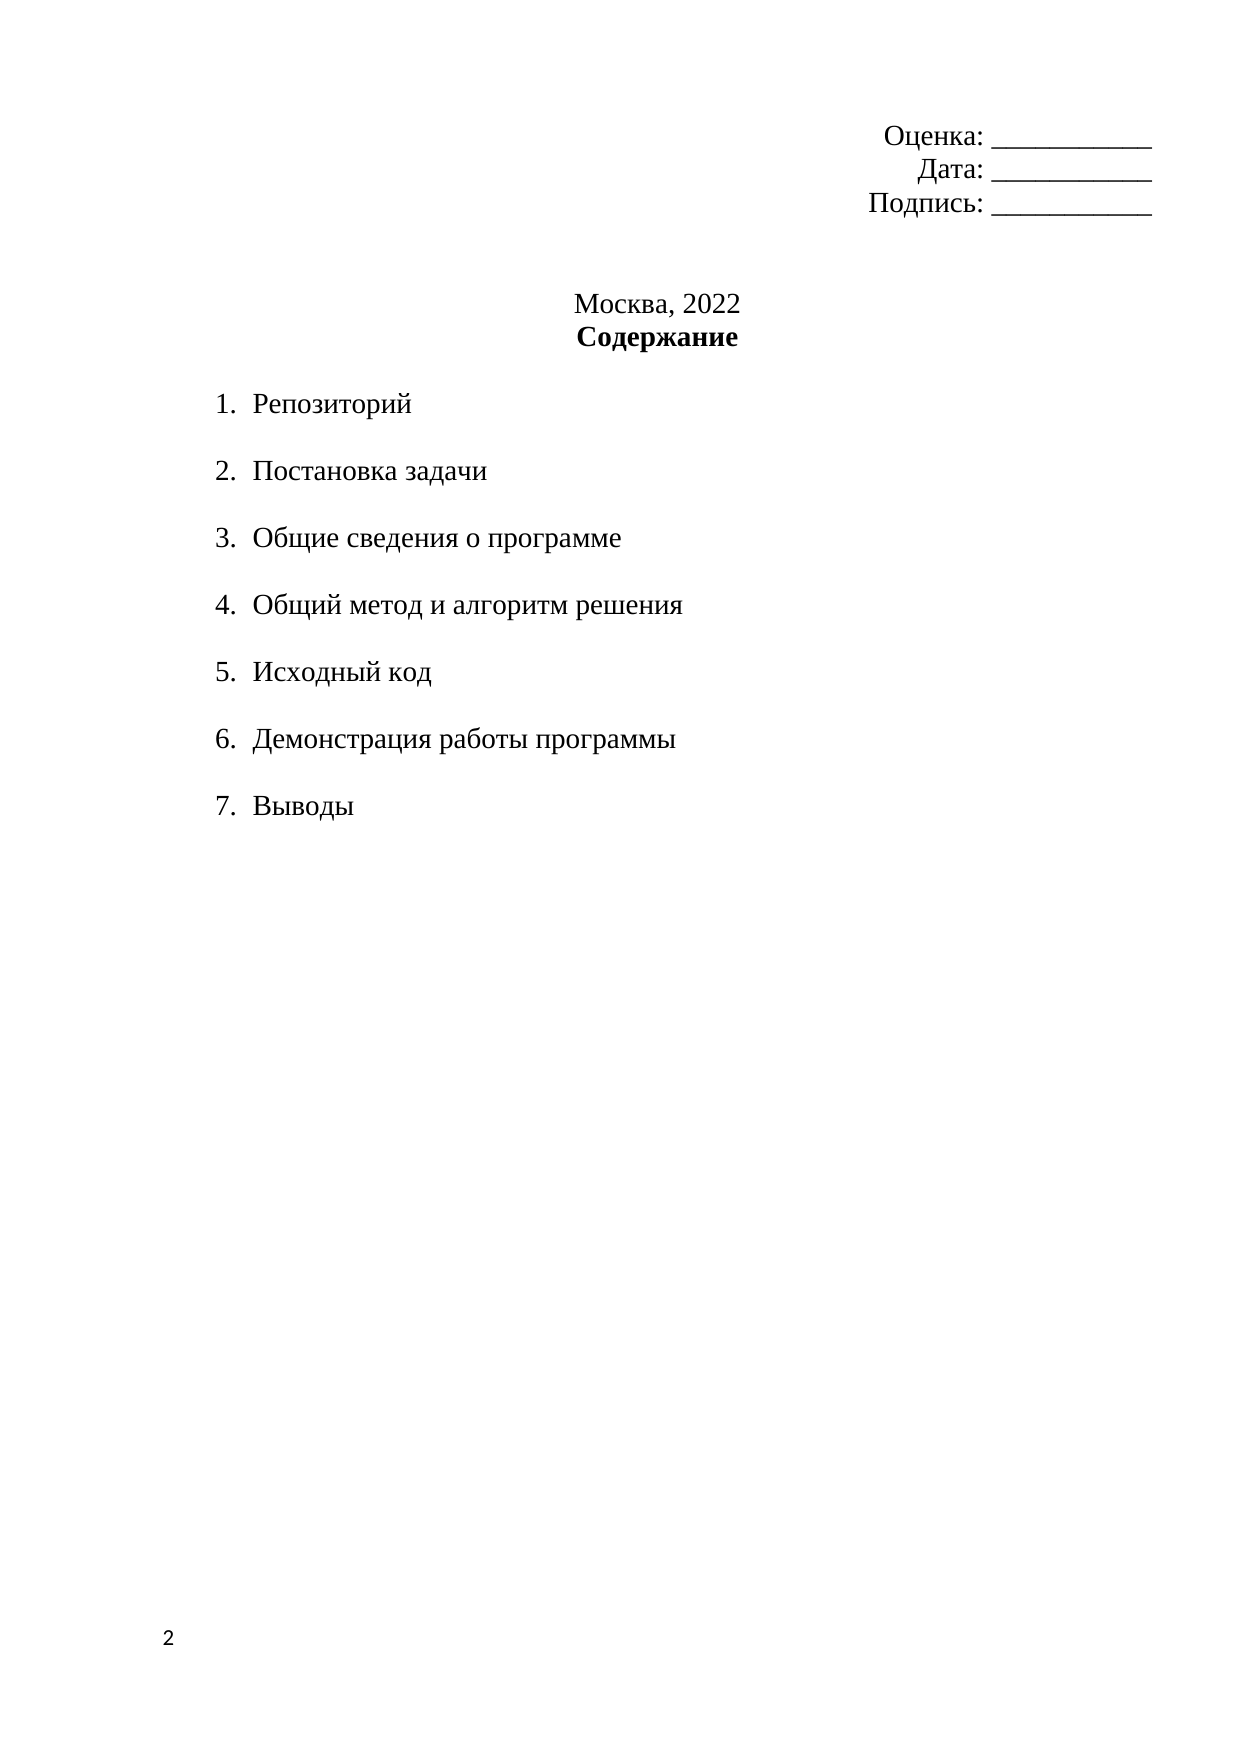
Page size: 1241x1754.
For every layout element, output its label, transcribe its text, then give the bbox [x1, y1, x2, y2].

list Общий метод и алгоритм решения [215, 587, 1152, 621]
list Выводы [215, 788, 1152, 822]
list Общие сведения о программе [215, 520, 1152, 554]
list Исходный код [215, 654, 1152, 688]
list Репозиторий [215, 386, 1152, 420]
text Содержание [162, 319, 1152, 353]
text Москва, 2022 [162, 286, 1152, 319]
text Дата: ___________ [162, 152, 1152, 185]
list Постановка задачи [215, 453, 1152, 487]
text Подпись: ___________ [162, 185, 1152, 219]
list Демонстрация работы программы [215, 721, 1152, 755]
text Оценка: ___________ [162, 118, 1152, 152]
